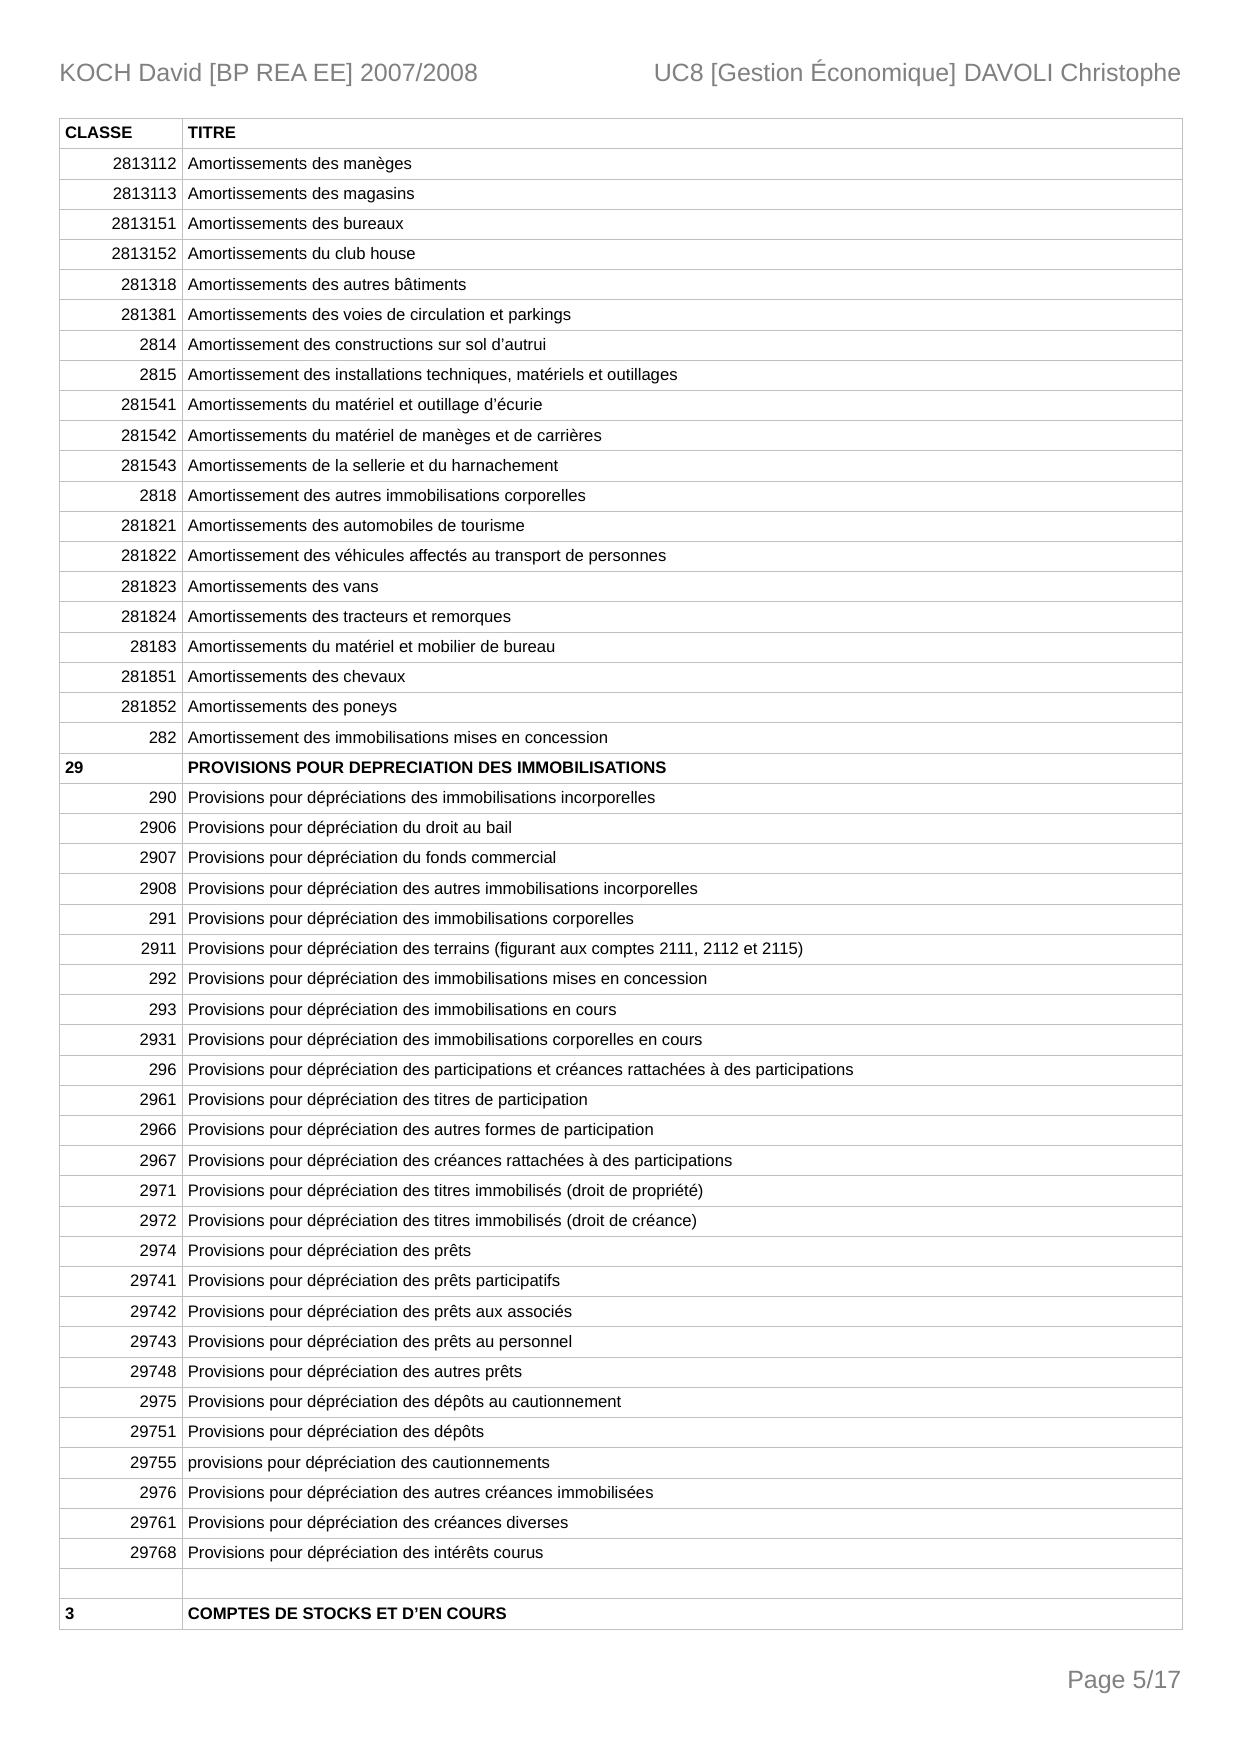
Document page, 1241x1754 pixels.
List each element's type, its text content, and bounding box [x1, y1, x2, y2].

table_cell Provisions pour dépréciation des dépôts [183, 1418, 1182, 1447]
table_cell Provisions pour dépréciation des créances diverses [183, 1509, 1182, 1538]
table_cell [60, 1569, 182, 1598]
table_cell 29742 [60, 1297, 182, 1326]
table_cell provisions pour dépréciation des cautionnements [183, 1448, 1182, 1477]
table_cell Provisions pour dépréciation du droit au bail [183, 814, 1182, 843]
table_cell Amortissements des chevaux [183, 663, 1182, 692]
table_cell 2911 [60, 935, 182, 964]
table_cell Amortissements des automobiles de tourisme [183, 512, 1182, 541]
table_cell 29748 [60, 1358, 182, 1387]
table_cell Amortissement des installations techniques, matériels et outillages [183, 361, 1182, 390]
table_cell 29751 [60, 1418, 182, 1447]
table_cell 292 [60, 965, 182, 994]
table_cell Amortissements du club house [183, 240, 1182, 269]
table_cell Provisions pour dépréciation des autres créances immobilisées [183, 1479, 1182, 1508]
table_cell 28183 [60, 633, 182, 662]
table_cell 281822 [60, 542, 182, 571]
table_cell 2975 [60, 1388, 182, 1417]
table_cell Provisions pour dépréciation des dépôts au cautionnement [183, 1388, 1182, 1417]
table_cell 281823 [60, 572, 182, 601]
table_cell Amortissements des tracteurs et remorques [183, 602, 1182, 632]
table_cell Amortissement des véhicules affectés au transport de personnes [183, 542, 1182, 571]
table_cell 296 [60, 1056, 182, 1085]
table_cell Amortissement des autres immobilisations corporelles [183, 482, 1182, 511]
table_cell Amortissement des constructions sur sol d’autrui [183, 331, 1182, 360]
table_cell 2908 [60, 874, 182, 903]
table_cell COMPTES DE STOCKS ET D’EN COURS [183, 1599, 1182, 1628]
table_cell Provisions pour dépréciation des immobilisations corporelles [183, 905, 1182, 934]
table_cell Amortissements des voies de circulation et parkings [183, 300, 1182, 329]
table_cell 2931 [60, 1025, 182, 1054]
table_cell 2967 [60, 1146, 182, 1175]
table_cell 2974 [60, 1237, 182, 1266]
table_cell Provisions pour dépréciation du fonds commercial [183, 844, 1182, 873]
table_cell Provisions pour dépréciation des créances rattachées à des participations [183, 1146, 1182, 1175]
table_cell 281851 [60, 663, 182, 692]
table_cell 2976 [60, 1479, 182, 1508]
table_cell Amortissements du matériel et outillage d’écurie [183, 391, 1182, 420]
table_cell Provisions pour dépréciation des autres immobilisations incorporelles [183, 874, 1182, 903]
table_header CLASSE [60, 119, 182, 148]
table_cell Provisions pour dépréciation des immobilisations corporelles en cours [183, 1025, 1182, 1054]
table_cell Amortissements des poneys [183, 693, 1182, 722]
table_cell Amortissement des immobilisations mises en concession [183, 723, 1182, 752]
table_cell Amortissements des bureaux [183, 210, 1182, 239]
table_cell 2813113 [60, 180, 182, 209]
table_cell Provisions pour dépréciation des prêts [183, 1237, 1182, 1266]
table_cell 281543 [60, 451, 182, 481]
table_cell 2971 [60, 1176, 182, 1206]
table_cell Provisions pour dépréciation des titres de participation [183, 1086, 1182, 1115]
table_cell 29755 [60, 1448, 182, 1477]
table_cell 29741 [60, 1267, 182, 1296]
table_cell 282 [60, 723, 182, 752]
table_cell 2907 [60, 844, 182, 873]
table_cell 281821 [60, 512, 182, 541]
table_cell Provisions pour dépréciation des prêts aux associés [183, 1297, 1182, 1326]
table_cell 29761 [60, 1509, 182, 1538]
table_cell Amortissements des manèges [183, 149, 1182, 178]
table_cell 29768 [60, 1539, 182, 1568]
table_cell 291 [60, 905, 182, 934]
table_cell 2961 [60, 1086, 182, 1115]
table_cell 2813151 [60, 210, 182, 239]
table_cell 2818 [60, 482, 182, 511]
table_cell Provisions pour dépréciation des prêts participatifs [183, 1267, 1182, 1296]
table_cell 281541 [60, 391, 182, 420]
table_cell Provisions pour dépréciation des autres formes de participation [183, 1116, 1182, 1145]
table_cell 2813112 [60, 149, 182, 178]
table_cell 281381 [60, 300, 182, 329]
table_cell Provisions pour dépréciation des participations et créances rattachées à des participations [183, 1056, 1182, 1085]
table_cell 293 [60, 995, 182, 1024]
table_cell 290 [60, 784, 182, 813]
table_cell Provisions pour dépréciation des titres immobilisés (droit de créance) [183, 1207, 1182, 1236]
table_cell 281852 [60, 693, 182, 722]
table_cell Provisions pour dépréciation des titres immobilisés (droit de propriété) [183, 1176, 1182, 1206]
table_cell Provisions pour dépréciations des immobilisations incorporelles [183, 784, 1182, 813]
table_cell PROVISIONS POUR DEPRECIATION DES IMMOBILISATIONS [183, 754, 1182, 783]
table_cell Amortissements de la sellerie et du harnachement [183, 451, 1182, 481]
table_cell 2966 [60, 1116, 182, 1145]
table_cell Amortissements des autres bâtiments [183, 270, 1182, 299]
table_cell Amortissements du matériel de manèges et de carrières [183, 421, 1182, 450]
table_cell Provisions pour dépréciation des intérêts courus [183, 1539, 1182, 1568]
table_cell 29743 [60, 1327, 182, 1357]
table_cell 2906 [60, 814, 182, 843]
table_cell Amortissements des vans [183, 572, 1182, 601]
table_cell Provisions pour dépréciation des prêts au personnel [183, 1327, 1182, 1357]
table_cell Provisions pour dépréciation des immobilisations en cours [183, 995, 1182, 1024]
table_cell Provisions pour dépréciation des terrains (figurant aux comptes 2111, 2112 et 2115) [183, 935, 1182, 964]
table_header TITRE [183, 119, 1182, 148]
table_cell Amortissements des magasins [183, 180, 1182, 209]
table_cell 29 [60, 754, 182, 783]
table_cell Provisions pour dépréciation des immobilisations mises en concession [183, 965, 1182, 994]
table_cell 2815 [60, 361, 182, 390]
table_cell Provisions pour dépréciation des autres prêts [183, 1358, 1182, 1387]
table_cell 2813152 [60, 240, 182, 269]
table_cell 2972 [60, 1207, 182, 1236]
table_cell 2814 [60, 331, 182, 360]
table_cell 281318 [60, 270, 182, 299]
table_cell 3 [60, 1599, 182, 1628]
table_cell Amortissements du matériel et mobilier de bureau [183, 633, 1182, 662]
table_cell 281542 [60, 421, 182, 450]
table_cell 281824 [60, 602, 182, 632]
table_cell [183, 1569, 1182, 1598]
